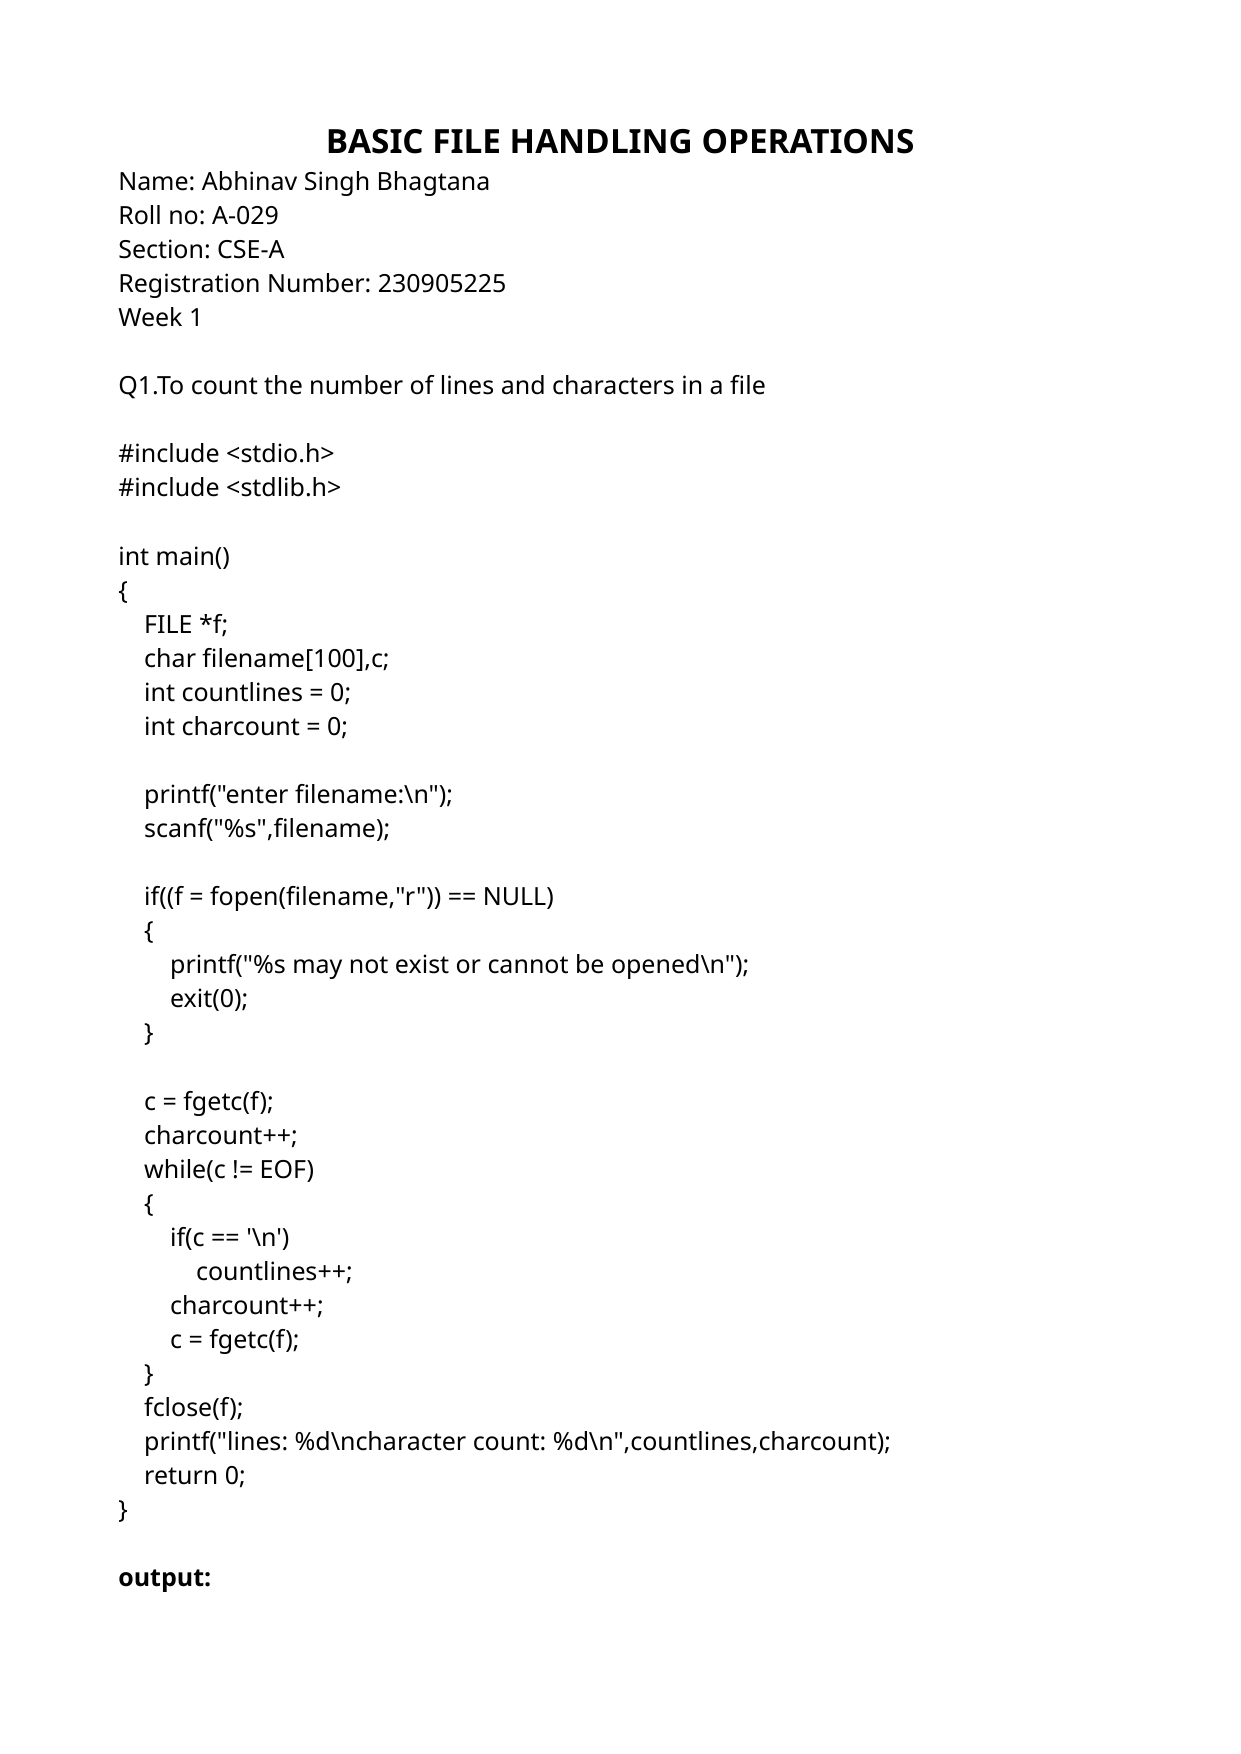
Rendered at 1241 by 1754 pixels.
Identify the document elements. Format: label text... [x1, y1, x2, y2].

text } [118, 1356, 1122, 1390]
text if((f = fopen(filename,"r")) == NULL) [118, 879, 1122, 913]
text printf("enter filename:\n"); [118, 777, 1122, 811]
text } [118, 1015, 1122, 1049]
text printf("%s may not exist or cannot be opened\n"); [118, 947, 1122, 981]
text while(c != EOF) [118, 1151, 1122, 1185]
text exit(0); [118, 981, 1122, 1015]
text if(c == '\n') [118, 1219, 1122, 1253]
text #include <stdio.h> [118, 436, 1122, 470]
text int countlines = 0; [118, 674, 1122, 708]
text int main() [118, 538, 1122, 572]
text c = fgetc(f); [118, 1083, 1122, 1117]
text Registration Number: 230905225 [118, 266, 1122, 300]
text scanf("%s",filename); [118, 811, 1122, 845]
text Section: CSE-A [118, 232, 1122, 266]
text Q1.To count the number of lines and characters in a file [118, 368, 1122, 402]
text charcount++; [118, 1117, 1122, 1151]
text int charcount = 0; [118, 708, 1122, 743]
text printf("lines: %d\ncharacter count: %d\n",countlines,charcount); [118, 1424, 1122, 1458]
text Roll no: A-029 [118, 198, 1122, 232]
text { [118, 913, 1122, 947]
text fclose(f); [118, 1390, 1122, 1424]
text { [118, 572, 1122, 606]
text BASIC FILE HANDLING OPERATIONS [118, 118, 1122, 163]
text #include <stdlib.h> [118, 470, 1122, 504]
text c = fgetc(f); [118, 1322, 1122, 1356]
text output: [118, 1560, 1122, 1594]
text Name: Abhinav Singh Bhagtana [118, 163, 1122, 198]
text char filename[100],c; [118, 640, 1122, 674]
text Week 1 [118, 300, 1122, 334]
text charcount++; [118, 1288, 1122, 1322]
text { [118, 1185, 1122, 1219]
text FILE *f; [118, 606, 1122, 640]
text countlines++; [118, 1253, 1122, 1288]
text return 0; [118, 1458, 1122, 1492]
text } [118, 1492, 1122, 1526]
